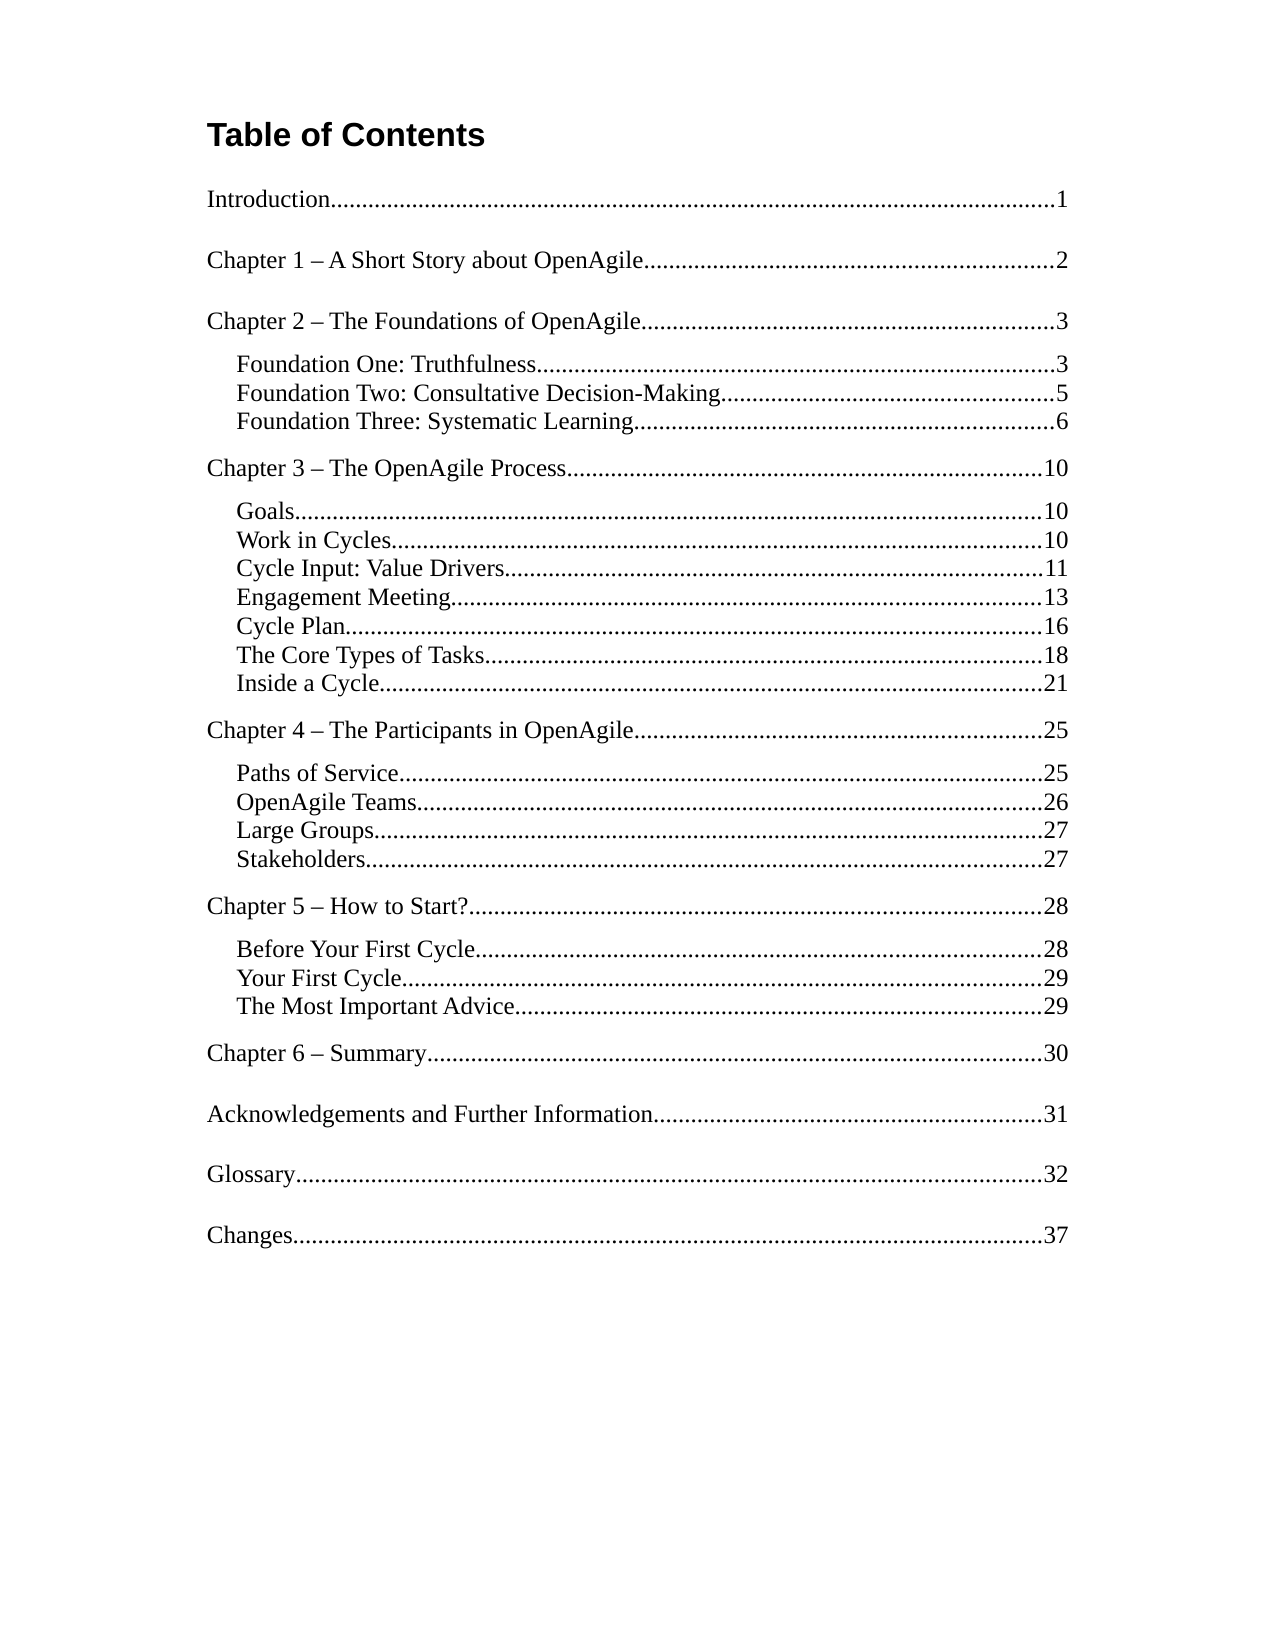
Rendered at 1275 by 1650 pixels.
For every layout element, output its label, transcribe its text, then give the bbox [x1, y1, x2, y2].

text Goals 10 [236, 496, 1068, 525]
text Acknowledgements and Further Information 31 [207, 1099, 1068, 1127]
text Chapter 2 – The Foundations of OpenAgile 3 [207, 306, 1068, 334]
text Your First Cycle 29 [236, 963, 1068, 991]
text Foundation One: Truthfulness 3 [236, 349, 1068, 378]
text Chapter 1 – A Short Story about OpenAgile 2 [207, 245, 1068, 274]
text Chapter 4 – The Participants in OpenAgile 25 [207, 715, 1068, 744]
text Cycle Input: Value Drivers 11 [236, 553, 1068, 582]
text Chapter 6 – Summary 30 [207, 1038, 1068, 1067]
text Cycle Plan 16 [236, 611, 1068, 640]
text The Most Important Advice 29 [236, 991, 1068, 1020]
text Introduction 1 [207, 184, 1068, 213]
text Inside a Cycle 21 [236, 668, 1068, 697]
text Stakeholders 27 [236, 844, 1068, 873]
text Paths of Service 25 [236, 758, 1068, 787]
text Engagement Meeting 13 [236, 582, 1068, 611]
text Work in Cycles 10 [236, 525, 1068, 553]
text Foundation Three: Systematic Learning 6 [236, 406, 1068, 435]
text Chapter 5 – How to Start? 28 [207, 891, 1068, 919]
text OpenAgile Teams 26 [236, 787, 1068, 816]
text Changes 37 [207, 1220, 1068, 1249]
text Large Groups 27 [236, 816, 1068, 844]
text Before Your First Cycle 28 [236, 934, 1068, 963]
text Glossary 32 [207, 1159, 1068, 1188]
text Chapter 3 – The OpenAgile Process 10 [207, 453, 1068, 482]
subtitle Table of Contents [207, 115, 1068, 154]
text The Core Types of Tasks 18 [236, 640, 1068, 668]
text Foundation Two: Consultative Decision-Making 5 [236, 378, 1068, 406]
